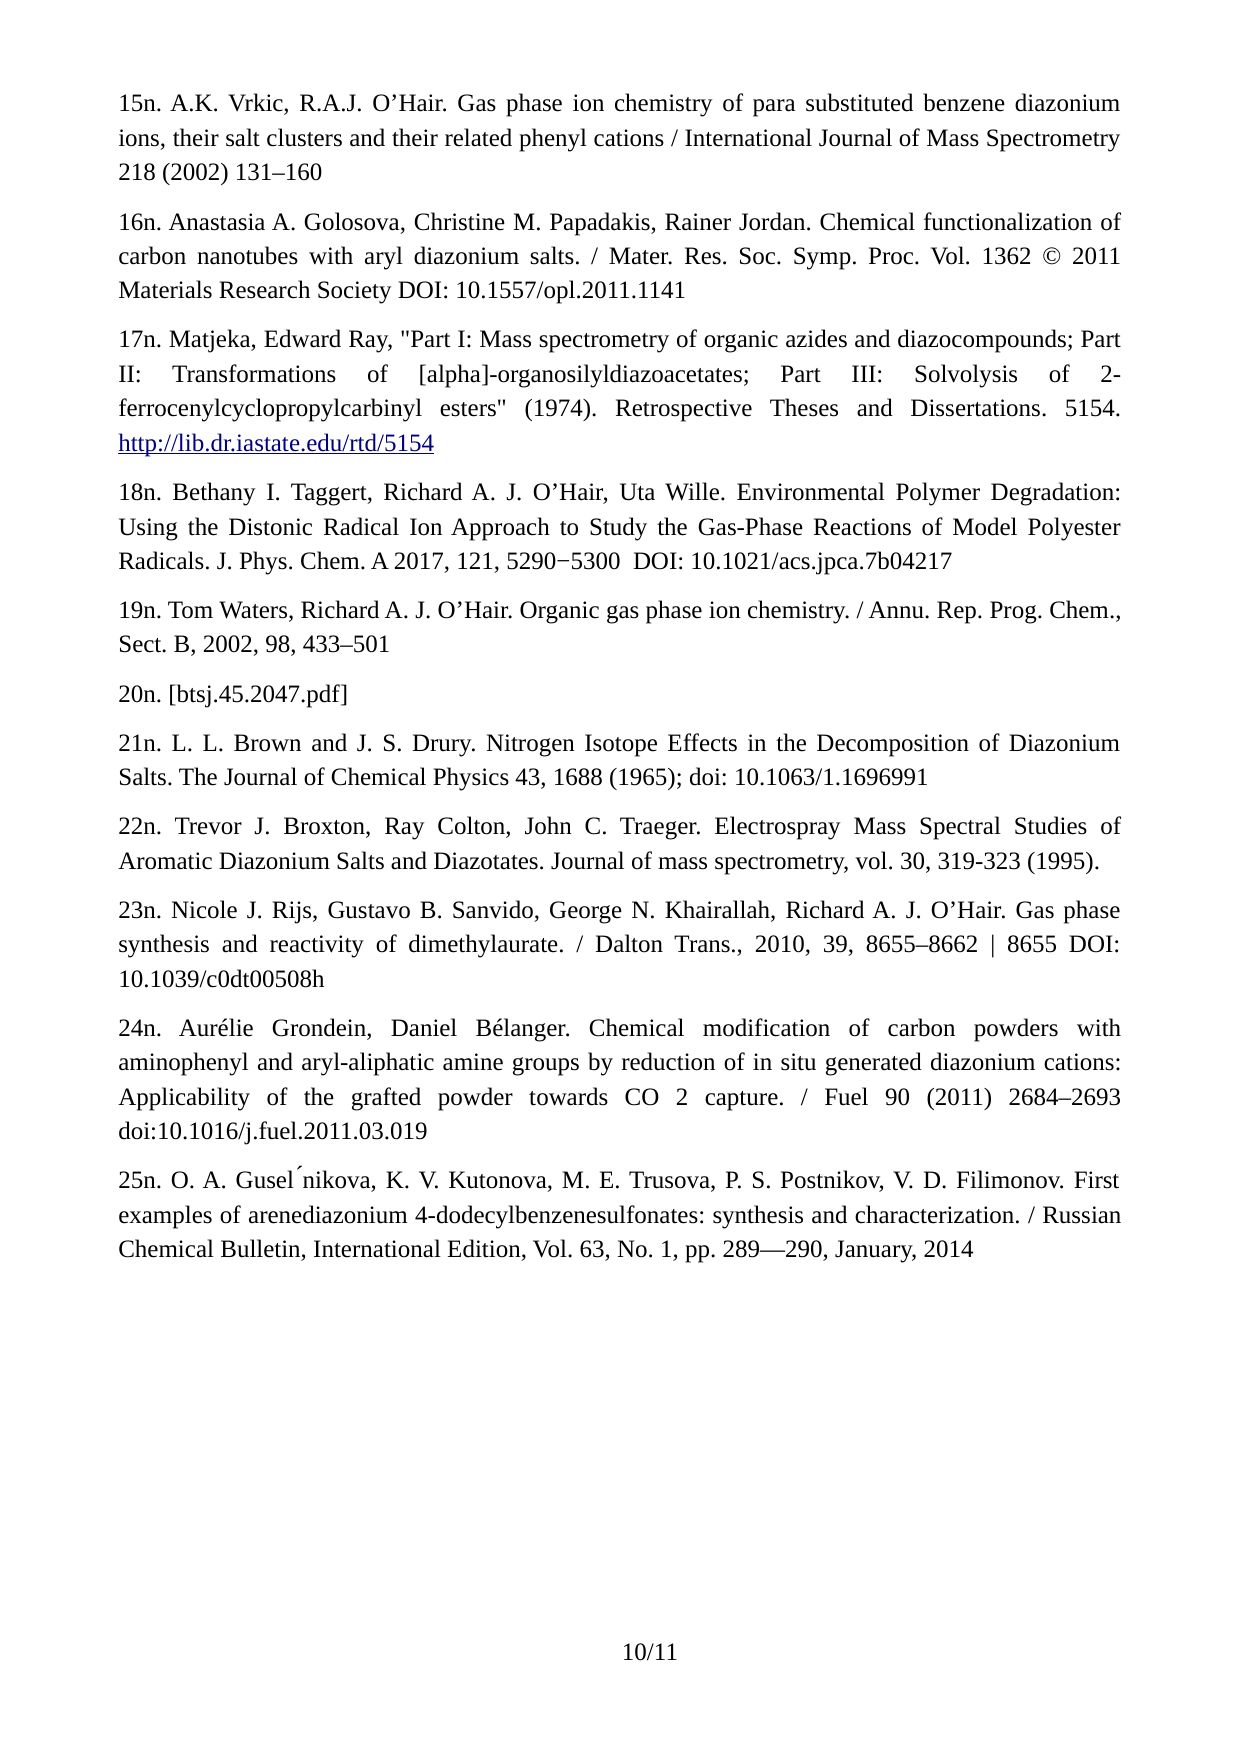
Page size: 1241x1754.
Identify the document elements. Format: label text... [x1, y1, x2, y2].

text 24n. Aurélie Grondein, Daniel Bélanger. Chemical modification of carbon powders with aminophenyl and aryl-aliphatic amine groups by reduction of in situ generated diazonium cations: Applicability of the grafted powder towards CO 2 capture. / Fuel 90 (2011) 2684–2693 doi:10.1016/j.fuel.2011.03.019 [118, 1013, 1122, 1145]
text 17n. Matjeka, Edward Ray, "Part I: Mass spectrometry of organic azides and diazocompounds; Part II: Transformations of [alpha]-organosilyldiazoacetates; Part III: Solvolysis of 2-ferrocenylcyclopropylcarbinyl esters" (1974). Retrospective Theses and Dissertations. 5154. http://lib.dr.iastate.edu/rtd/5154 [118, 324, 1122, 457]
text 23n. Nicole J. Rijs, Gustavo B. Sanvido, George N. Khairallah, Richard A. J. O’Hair. Gas phase synthesis and reactivity of dimethylaurate. / Dalton Trans., 2010, 39, 8655–8662 | 8655 DOI: 10.1039/c0dt00508h [118, 895, 1122, 992]
text 20n. [btsj.45.2047.pdf] [118, 679, 1122, 707]
text 22n. Trevor J. Broxton, Ray Colton, John C. Traeger. Electrospray Mass Spectral Studies of Aromatic Diazonium Salts and Diazotates. Journal of mass spectrometry, vol. 30, 319-323 (1995). [118, 811, 1122, 874]
text 21n. L. L. Brown and J. S. Drury. Nitrogen Isotope Effects in the Decomposition of Diazonium Salts. The Journal of Chemical Physics 43, 1688 (1965); doi: 10.1063/1.1696991 [118, 728, 1122, 791]
text 18n. Bethany I. Taggert, Richard A. J. O’Hair, Uta Wille. Environmental Polymer Degradation: Using the Distonic Radical Ion Approach to Study the Gas-Phase Reactions of Model Polyester Radicals. J. Phys. Chem. A 2017, 121, 5290−5300 DOI: 10.1021/acs.jpca.7b04217 [118, 477, 1122, 575]
text 19n. Tom Waters, Richard A. J. O’Hair. Organic gas phase ion chemistry. / Annu. Rep. Prog. Chem., Sect. B, 2002, 98, 433–501 [118, 595, 1122, 658]
text 16n. Anastasia A. Golosova, Christine M. Papadakis, Rainer Jordan. Chemical functionalization of carbon nanotubes with aryl diazonium salts. / Mater. Res. Soc. Symp. Proc. Vol. 1362 © 2011 Materials Research Society DOI: 10.1557/opl.2011.1141 [118, 207, 1122, 304]
text 15n. A.K. Vrkic, R.A.J. O’Hair. Gas phase ion chemistry of para substituted benzene diazonium ions, their salt clusters and their related phenyl cations / International Journal of Mass Spectrometry 218 (2002) 131–160 [118, 88, 1122, 186]
text 25n. O. A. Gusel ́nikova, K. V. Kutonova, M. E. Trusova, P. S. Postnikov, V. D. Filimonov. First examples of arenediazonium 4-dodecylbenzenesulfonates: synthesis and characterization. / Russian Chemical Bulletin, International Edition, Vol. 63, No. 1, pp. 289—290, January, 2014 [118, 1165, 1122, 1263]
